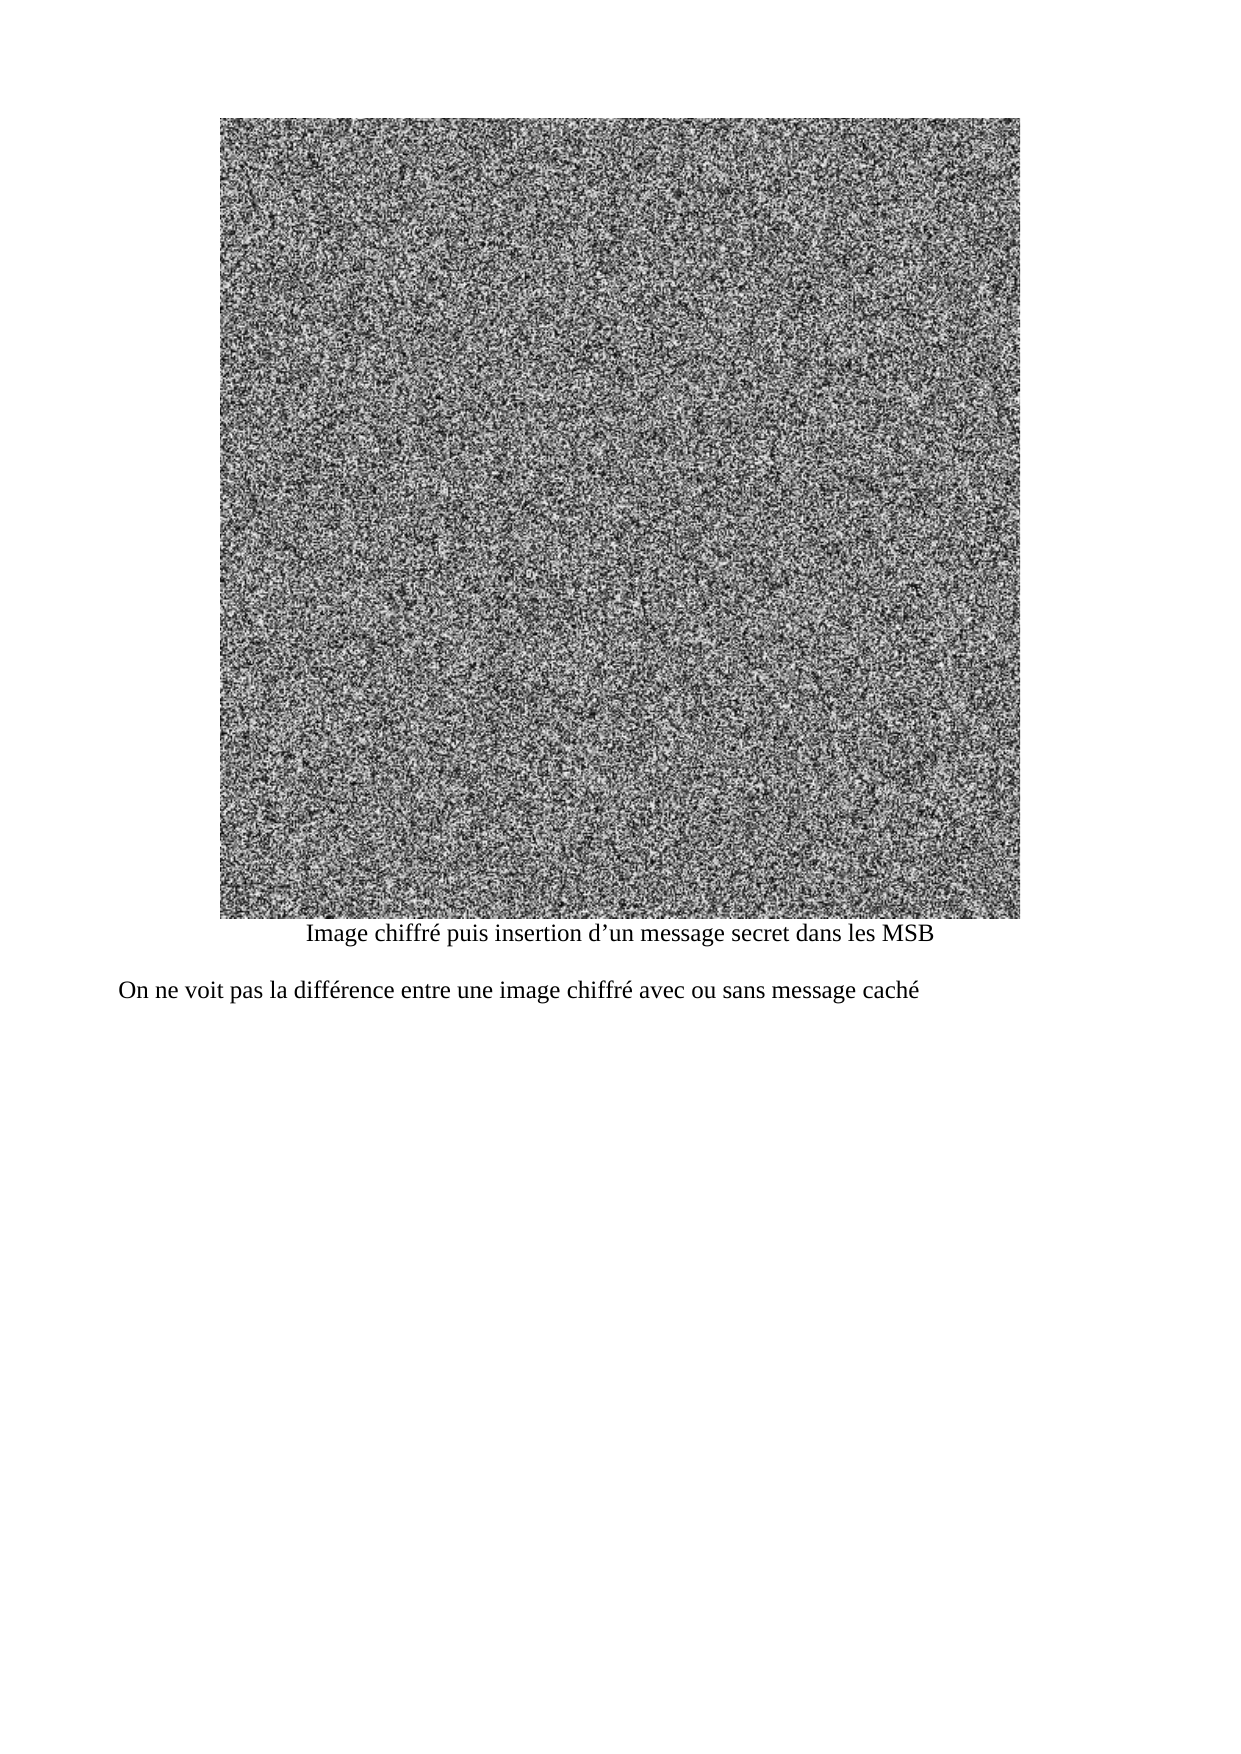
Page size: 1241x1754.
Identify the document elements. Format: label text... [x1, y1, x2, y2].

text On ne voit pas la différence entre une image chiffré avec ou sans message caché [118, 976, 1122, 1004]
picture [220, 118, 1020, 919]
text Image chiffré puis insertion d’un message secret dans les MSB [118, 118, 1122, 947]
